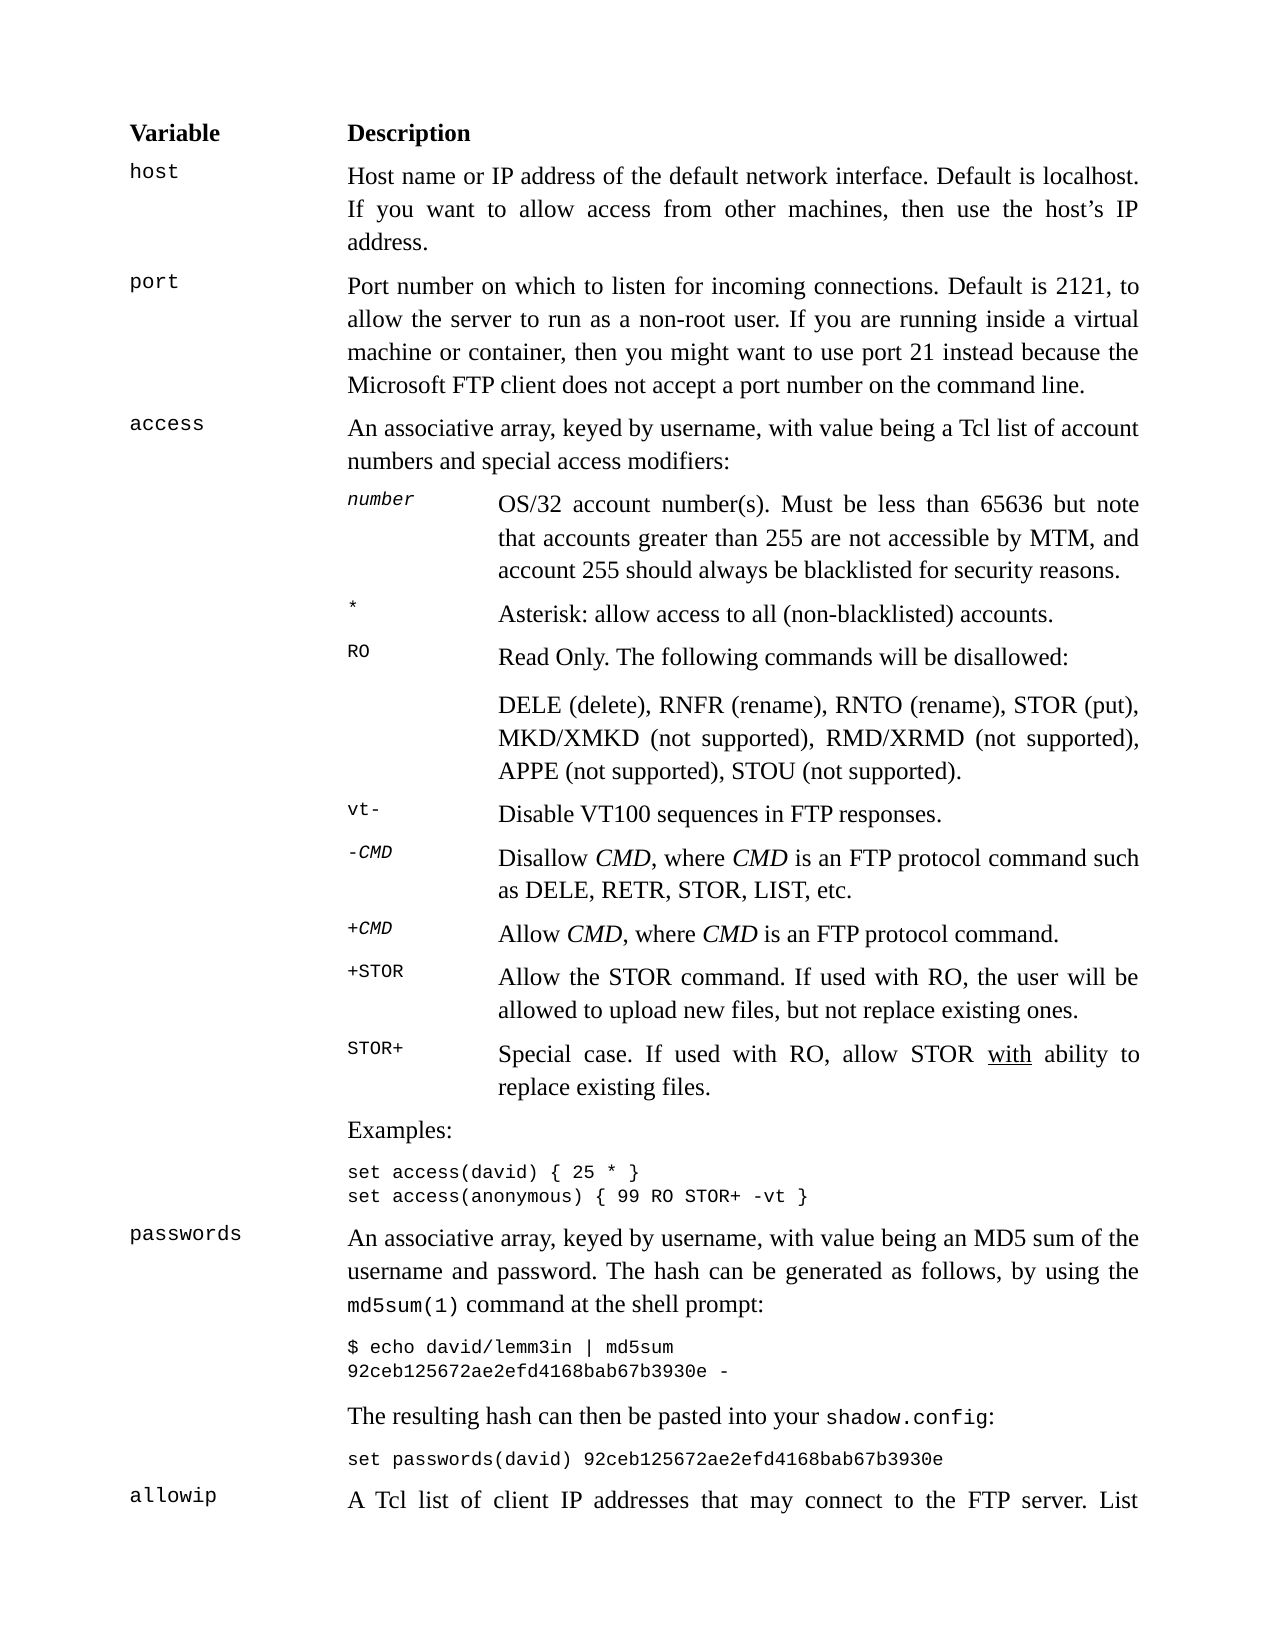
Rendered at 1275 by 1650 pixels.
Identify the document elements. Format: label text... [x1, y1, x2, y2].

table_cell [118, 843, 336, 919]
table_cell Read Only. The following commands will be disallowed: DELE (delete), RNFR (rename), RNTO (rename), STOR (put), MKD/XMKD (not supported), RMD/XRMD (not supported), APPE (not supported), STOU (not supported). [487, 642, 1151, 799]
table_cell Disable VT100 sequences in FTP responses. [487, 799, 1151, 843]
table_cell [118, 642, 336, 799]
table_cell An associative array, keyed by username, with value being an MD5 sum of the username and password. The hash can be generated as follows, by using the md5sum(1) command at the shell prompt: $ echo david/lemm3in | md5sum 92ceb125672ae2efd4168bab67b3930e - The resulting hash can then be pasted into your shadow.config: set passwords(david) 92ceb125672ae2efd4168bab67b3930e [336, 1223, 1151, 1485]
table_cell Disallow CMD, where CMD is an FTP protocol command such as DELE, RETR, STOR, LIST, etc. [487, 843, 1151, 919]
table_cell An associative array, keyed by username, with value being a Tcl list of account numbers and special access modifiers: [336, 413, 1151, 489]
table_cell passwords [118, 1223, 336, 1485]
table_cell [118, 1039, 336, 1115]
table_cell allowip [118, 1485, 336, 1526]
table_cell STOR+ [336, 1039, 487, 1115]
table_cell [118, 599, 336, 642]
table_cell +CMD [336, 919, 487, 962]
table_cell port [118, 271, 336, 413]
table_cell [118, 1115, 336, 1223]
table_cell [118, 490, 336, 599]
table_cell * [336, 599, 487, 642]
table_cell Port number on which to listen for incoming connections. Default is 2121, to allow the server to run as a non-root user. If you are running inside a virtual machine or container, then you might want to use port 21 instead because the Microsoft FTP client does not accept a port number on the command line. [336, 271, 1151, 413]
table_cell +STOR [336, 962, 487, 1039]
table_cell -CMD [336, 843, 487, 919]
table_cell access [118, 413, 336, 489]
table_cell host [118, 161, 336, 271]
table_cell RO [336, 642, 487, 799]
table_cell Allow CMD, where CMD is an FTP protocol command. [487, 919, 1151, 962]
table_cell number [336, 490, 487, 599]
table_cell Special case. If used with RO, allow STOR with ability to replace existing files. [487, 1039, 1151, 1115]
table_cell Asterisk: allow access to all (non-blacklisted) accounts. [487, 599, 1151, 642]
table_cell OS/32 account number(s). Must be less than 65636 but note that accounts greater than 255 are not accessible by MTM, and account 255 should always be blacklisted for security reasons. [487, 490, 1151, 599]
table_cell A Tcl list of client IP addresses that may connect to the FTP server. List [336, 1485, 1151, 1526]
table_cell [118, 919, 336, 962]
table_cell Examples: set access(david) { 25 * } set access(anonymous) { 99 RO STOR+ -vt } [336, 1115, 1151, 1223]
table_cell [118, 799, 336, 843]
table_cell vt- [336, 799, 487, 843]
table_cell [118, 962, 336, 1039]
table_header Variable [118, 118, 336, 161]
table_cell Allow the STOR command. If used with RO, the user will be allowed to upload new files, but not replace existing ones. [487, 962, 1151, 1039]
table_cell Host name or IP address of the default network interface. Default is localhost. If you want to allow access from other machines, then use the host’s IP address. [336, 161, 1151, 271]
table_header Description [336, 118, 1151, 161]
